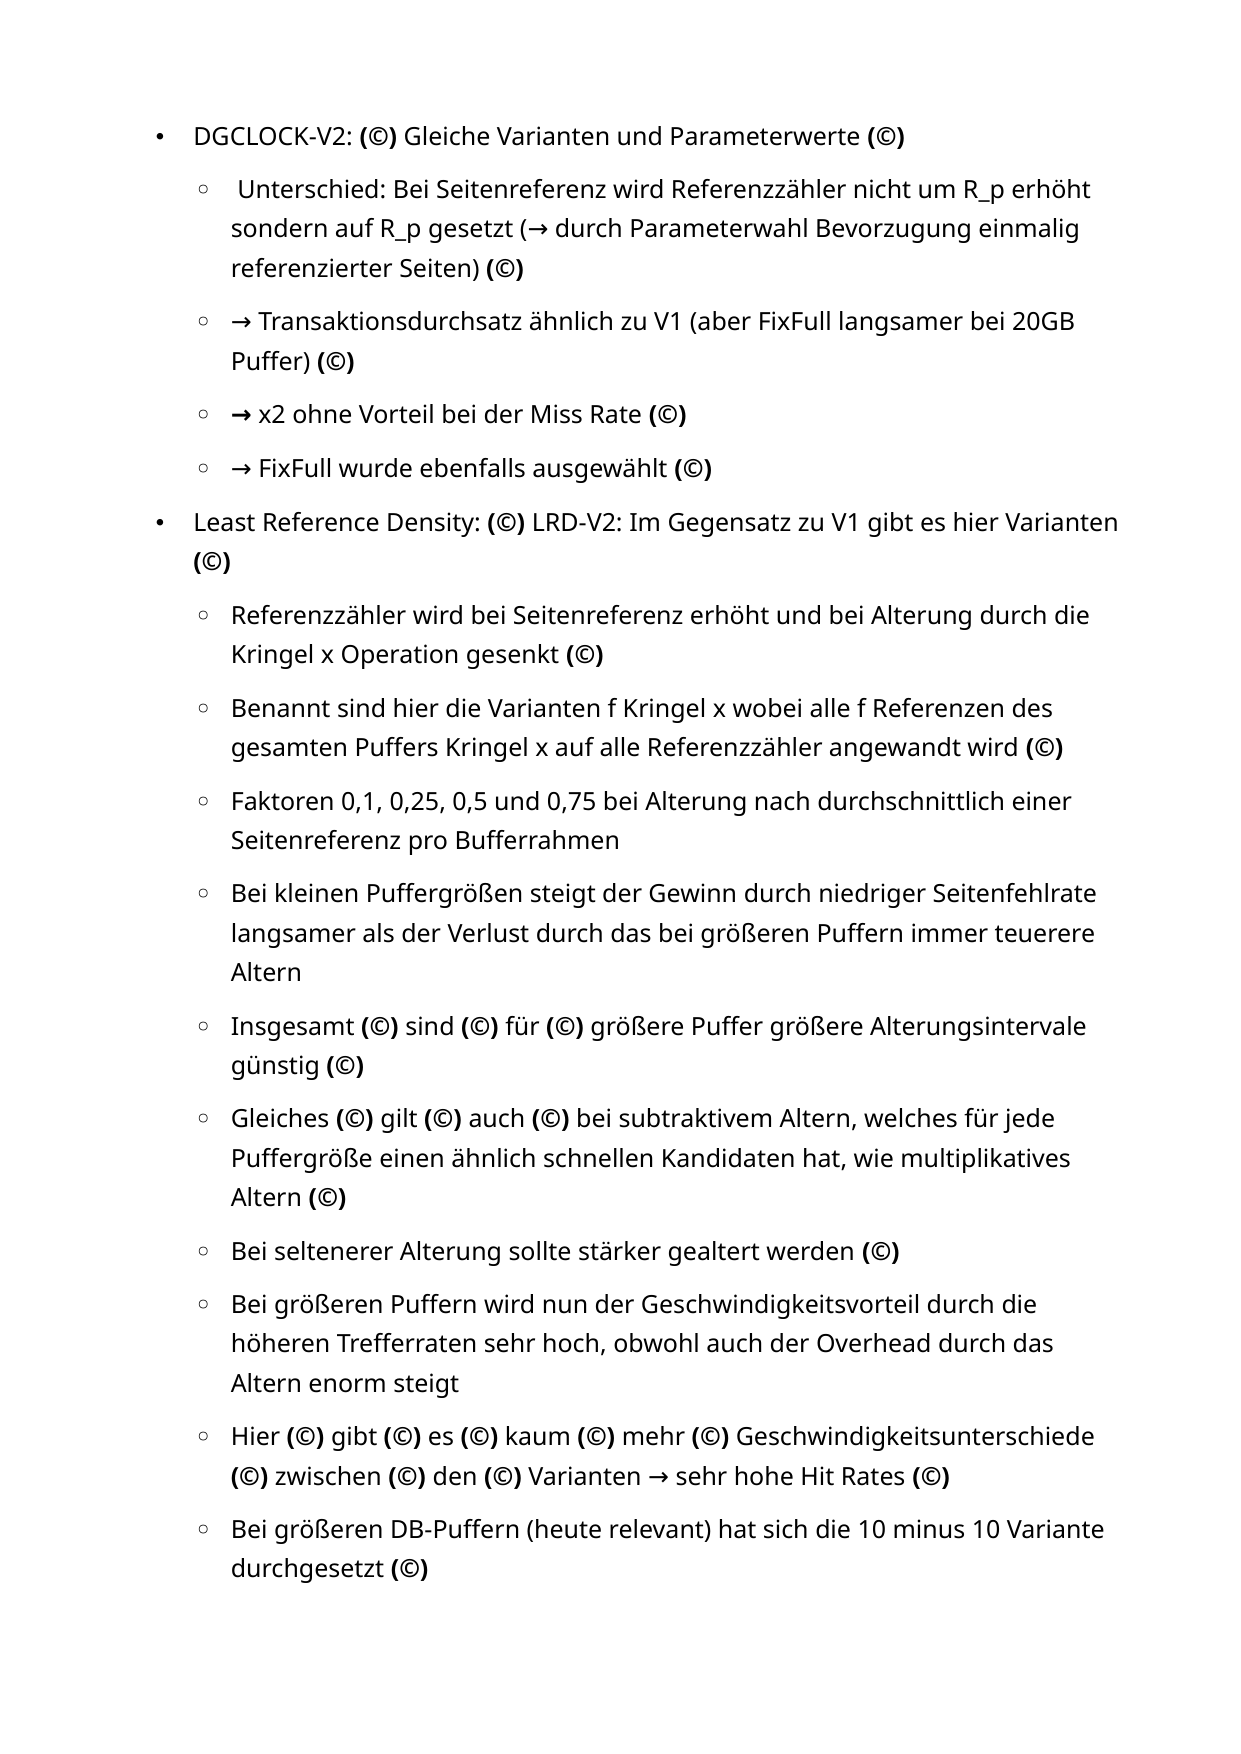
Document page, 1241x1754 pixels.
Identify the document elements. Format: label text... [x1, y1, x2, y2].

list Bei seltenerer Alterung sollte stärker gealtert werden (©) [193, 1233, 1122, 1267]
list Gleiches (©) gilt (©) auch (©) bei subtraktivem Altern, welches für jede Puffergröße einen ähnlich schnellen Kandidaten hat, wie multiplikatives Altern (©) [193, 1101, 1122, 1213]
list Faktoren 0,1, 0,25, 0,5 und 0,75 bei Alterung nach durchschnittlich einer Seitenreferenz pro Bufferrahmen [193, 783, 1122, 856]
list → FixFull wurde ebenfalls ausgewählt (©) [193, 451, 1122, 485]
list Bei größeren DB-Puffern (heute relevant) hat sich die 10 minus 10 Variante durchgesetzt (©) [193, 1512, 1122, 1585]
list Insgesamt (©) sind (©) für (©) größere Puffer größere Alterungsintervale günstig (©) [193, 1008, 1122, 1081]
list → Transaktionsdurchsatz ähnlich zu V1 (aber FixFull langsamer bei 20GB Puffer) (©) [193, 304, 1122, 377]
list Hier (©) gibt (©) es (©) kaum (©) mehr (©) Geschwindigkeitsunterschiede (©) zwischen (©) den (©) Varianten → sehr hohe Hit Rates (©) [193, 1419, 1122, 1492]
list Unterschied: Bei Seitenreferenz wird Referenzzähler nicht um R_p erhöht sondern auf R_p gesetzt (→ durch Parameterwahl Bevorzugung einmalig referenzierter Seiten) (©) [193, 172, 1122, 284]
list DGCLOCK-V2: (©) Gleiche Varianten und Parameterwerte (©) [156, 118, 1122, 152]
list Benannt sind hier die Varianten f Kringel x wobei alle f Referenzen des gesamten Puffers Kringel x auf alle Referenzzähler angewandt wird (©) [193, 690, 1122, 763]
list Referenzzähler wird bei Seitenreferenz erhöht und bei Alterung durch die Kringel x Operation gesenkt (©) [193, 597, 1122, 671]
list → x2 ohne Vorteil bei der Miss Rate (©) [193, 397, 1122, 431]
list Bei größeren Puffern wird nun der Geschwindigkeitsvorteil durch die höheren Trefferraten sehr hoch, obwohl auch der Overhead durch das Altern enorm steigt [193, 1287, 1122, 1399]
list Bei kleinen Puffergrößen steigt der Gewinn durch niedriger Seitenfehlrate langsamer als der Verlust durch das bei größeren Puffern immer teuerere Altern [193, 876, 1122, 988]
list Least Reference Density: (©) LRD-V2: Im Gegensatz zu V1 gibt es hier Varianten (©) [156, 504, 1122, 578]
